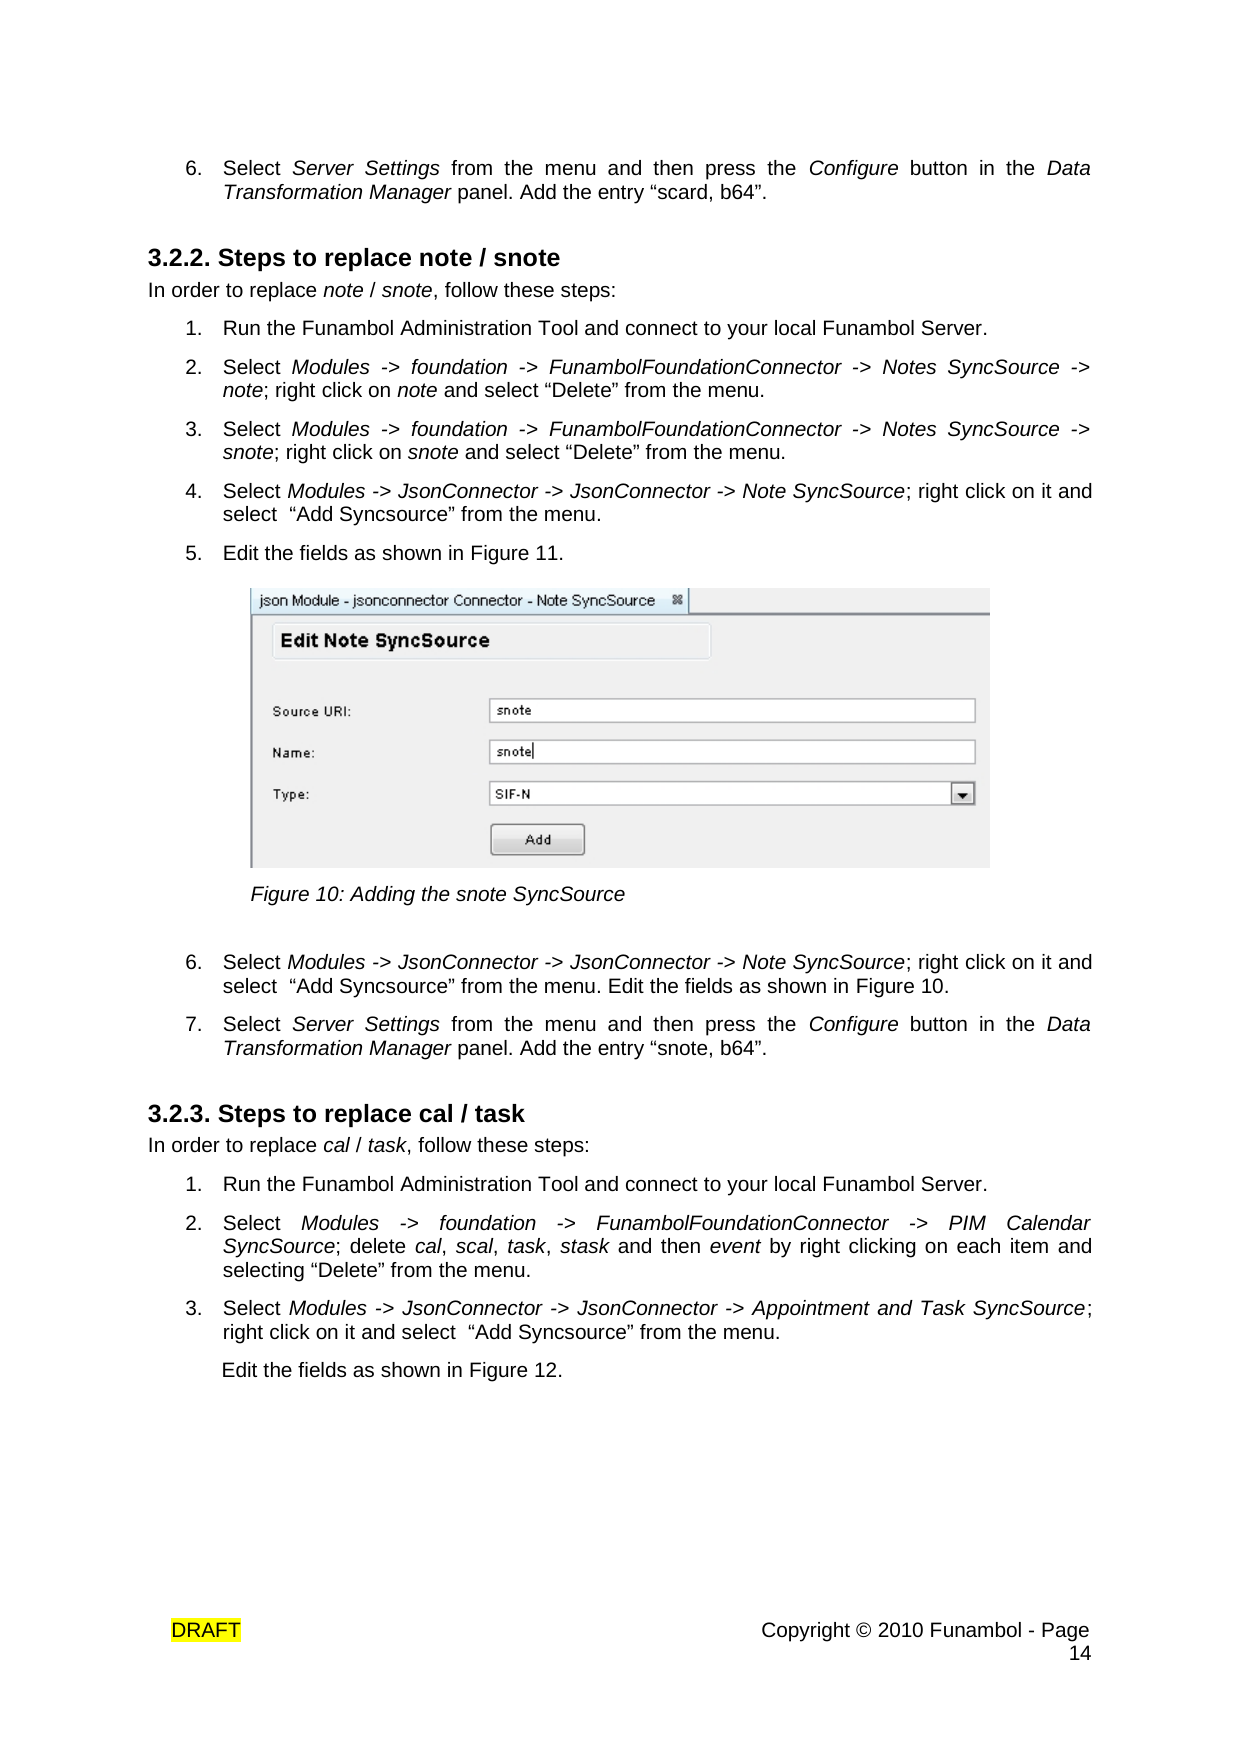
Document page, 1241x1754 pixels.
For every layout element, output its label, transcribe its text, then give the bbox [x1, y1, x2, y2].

list Select Modules -> JsonConnector -> JsonConnector -> Appointment and Task SyncSource; right click on it and select “Add Syncsource” from the menu. [185, 1297, 1093, 1344]
list Run the Funambol Administration Tool and connect to your local Funambol Server. [185, 317, 1093, 340]
text In order to replace cal / task, follow these steps: [148, 1134, 1093, 1157]
list Select Modules -> JsonConnector -> JsonConnector -> Note SyncSource; right click on it and select “Add Syncsource” from the menu. [185, 479, 1093, 526]
list Run the Funambol Administration Tool and connect to your local Funambol Server. [185, 1172, 1093, 1196]
list Select Server Settings from the menu and then press the Configure button in the Data Transformation Manager panel. Add the entry “snote, b64”. [185, 1013, 1093, 1060]
list Select Modules -> foundation -> FunambolFoundationConnector -> Notes SyncSource -> note; right click on note and select “Delete” from the menu. [185, 355, 1093, 402]
list Select Modules -> foundation -> FunambolFoundationConnector -> PIM Calendar SyncSource; delete cal, scal, task, stask and then event by right clicking on each item and selecting “Delete” from the menu. [185, 1211, 1093, 1282]
list Figure 10: Adding the snote SyncSource [250, 868, 990, 906]
subtitle Steps to replace cal / task [148, 1100, 1093, 1128]
list Select Modules -> foundation -> FunambolFoundationConnector -> Notes SyncSource -> snote; right click on snote and select “Delete” from the menu. [185, 417, 1093, 464]
text Edit the fields as shown in Figure 12. [221, 1359, 1093, 1382]
picture [250, 588, 990, 868]
list Select Server Settings from the menu and then press the Configure button in the Data Transformation Manager panel. Add the entry “scard, b64”. [185, 157, 1093, 204]
list Select Modules -> JsonConnector -> JsonConnector -> Note SyncSource; right click on it and select “Add Syncsource” from the menu. Edit the fields as shown in Figure 10. [185, 580, 1093, 998]
list Edit the fields as shown in Figure 11. [185, 541, 1093, 565]
subtitle Steps to replace note / snote [148, 244, 1093, 272]
text In order to replace note / snote, follow these steps: [148, 278, 1093, 302]
